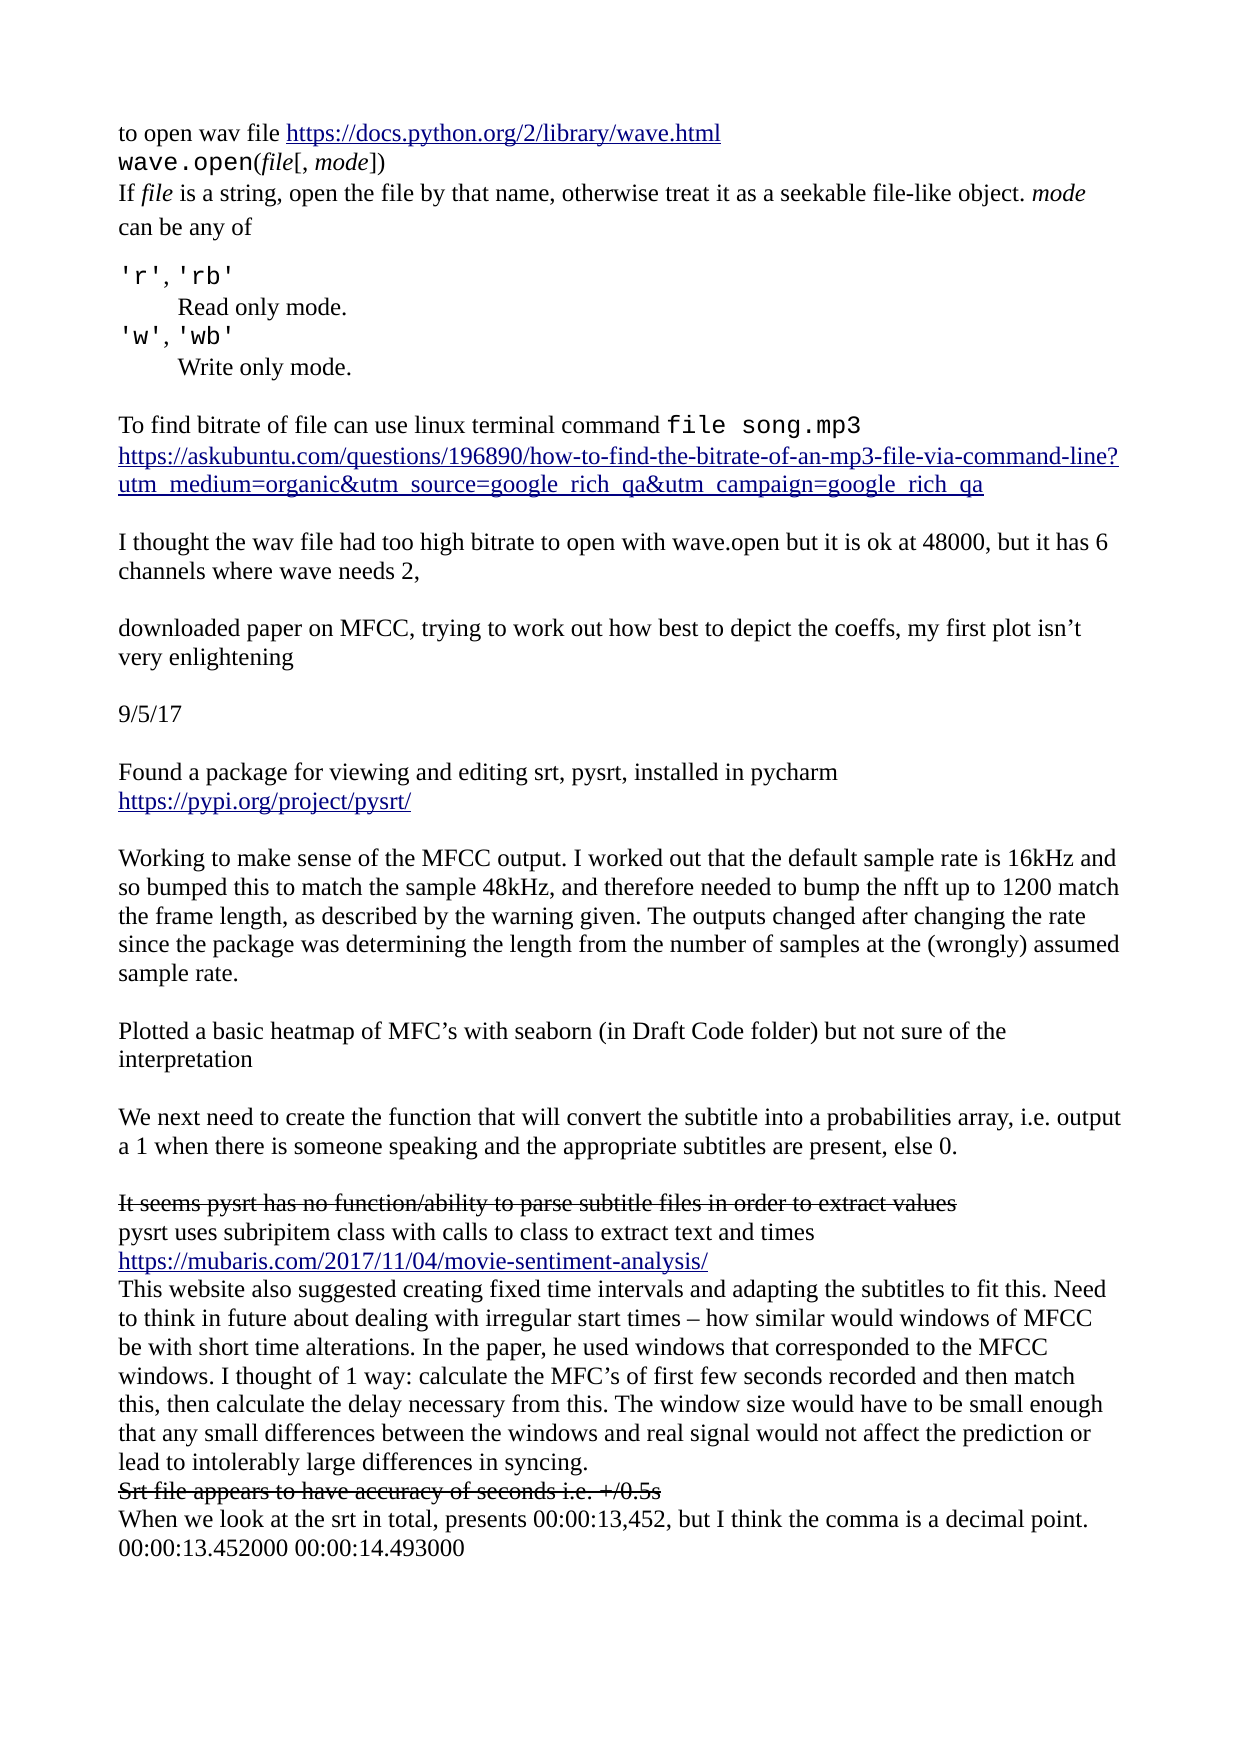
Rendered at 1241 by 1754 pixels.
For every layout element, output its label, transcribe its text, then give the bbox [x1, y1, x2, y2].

text wave.open(file[, mode]) [118, 147, 1122, 178]
text pysrt uses subripitem class with calls to class to extract text and times [118, 1217, 1122, 1246]
text This website also suggested creating fixed time intervals and adapting the subtitles to fit this. Need to think in future about dealing with irregular start times – how similar would windows of MFCC be with short time alterations. In the paper, he used windows that corresponded to the MFCC windows. I thought of 1 way: calculate the MFC’s of first few seconds recorded and then match this, then calculate the delay necessary from this. The window size would have to be small enough that any small differences between the windows and real signal would not affect the prediction or lead to intolerably large differences in syncing. [118, 1274, 1122, 1476]
text If file is a string, open the file by that name, otherwise treat it as a seekable file-like object. mode can be any of [118, 178, 1122, 241]
text Working to make sense of the MFCC output. I worked out that the default sample rate is 16kHz and so bumped this to match the sample 48kHz, and therefore needed to bump the nfft up to 1200 match the frame length, as described by the warning given. The outputs changed after changing the rate since the package was determining the length from the number of samples at the (wrongly) assumed sample rate. [118, 843, 1122, 987]
subtitle 'w', 'wb' [118, 321, 1122, 352]
text to open wav file https://docs.python.org/2/library/wave.html [118, 118, 1122, 147]
text downloaded paper on MFCC, trying to work out how best to depict the coeffs, my first plot isn’t very enlightening [118, 613, 1122, 671]
text It seems pysrt has no function/ability to parse subtitle files in order to extract values [118, 1188, 1122, 1217]
text Srt file appears to have accuracy of seconds i.e. +/0.5s [118, 1476, 1122, 1504]
text 00:00:13.452000 00:00:14.493000 [118, 1533, 1122, 1562]
text Plotted a basic heatmap of MFC’s with seaborn (in Draft Code folder) but not sure of the interpretation [118, 1016, 1122, 1073]
text Found a package for viewing and editing srt, pysrt, installed in pycharm [118, 757, 1122, 786]
text 9/5/17 [118, 699, 1122, 728]
subtitle 'r', 'rb' [118, 261, 1122, 292]
text https://mubaris.com/2017/11/04/movie-sentiment-analysis/ [118, 1246, 1122, 1274]
list Read only mode. [177, 292, 1122, 321]
text To find bitrate of file can use linux terminal command file song.mp3 [118, 410, 1122, 441]
text https://askubuntu.com/questions/196890/how-to-find-the-bitrate-of-an-mp3-file-via-command-line?utm_medium=organic&utm_source=google_rich_qa&utm_campaign=google_rich_qa [118, 441, 1122, 498]
list Write only mode. [177, 352, 1122, 380]
text When we look at the srt in total, presents 00:00:13,452, but I think the comma is a decimal point. [118, 1504, 1122, 1533]
text We next need to create the function that will convert the subtitle into a probabilities array, i.e. output a 1 when there is someone speaking and the appropriate subtitles are present, else 0. [118, 1102, 1122, 1159]
text I thought the wav file had too high bitrate to open with wave.open but it is ok at 48000, but it has 6 channels where wave needs 2, [118, 527, 1122, 584]
text https://pypi.org/project/pysrt/ [118, 786, 1122, 814]
